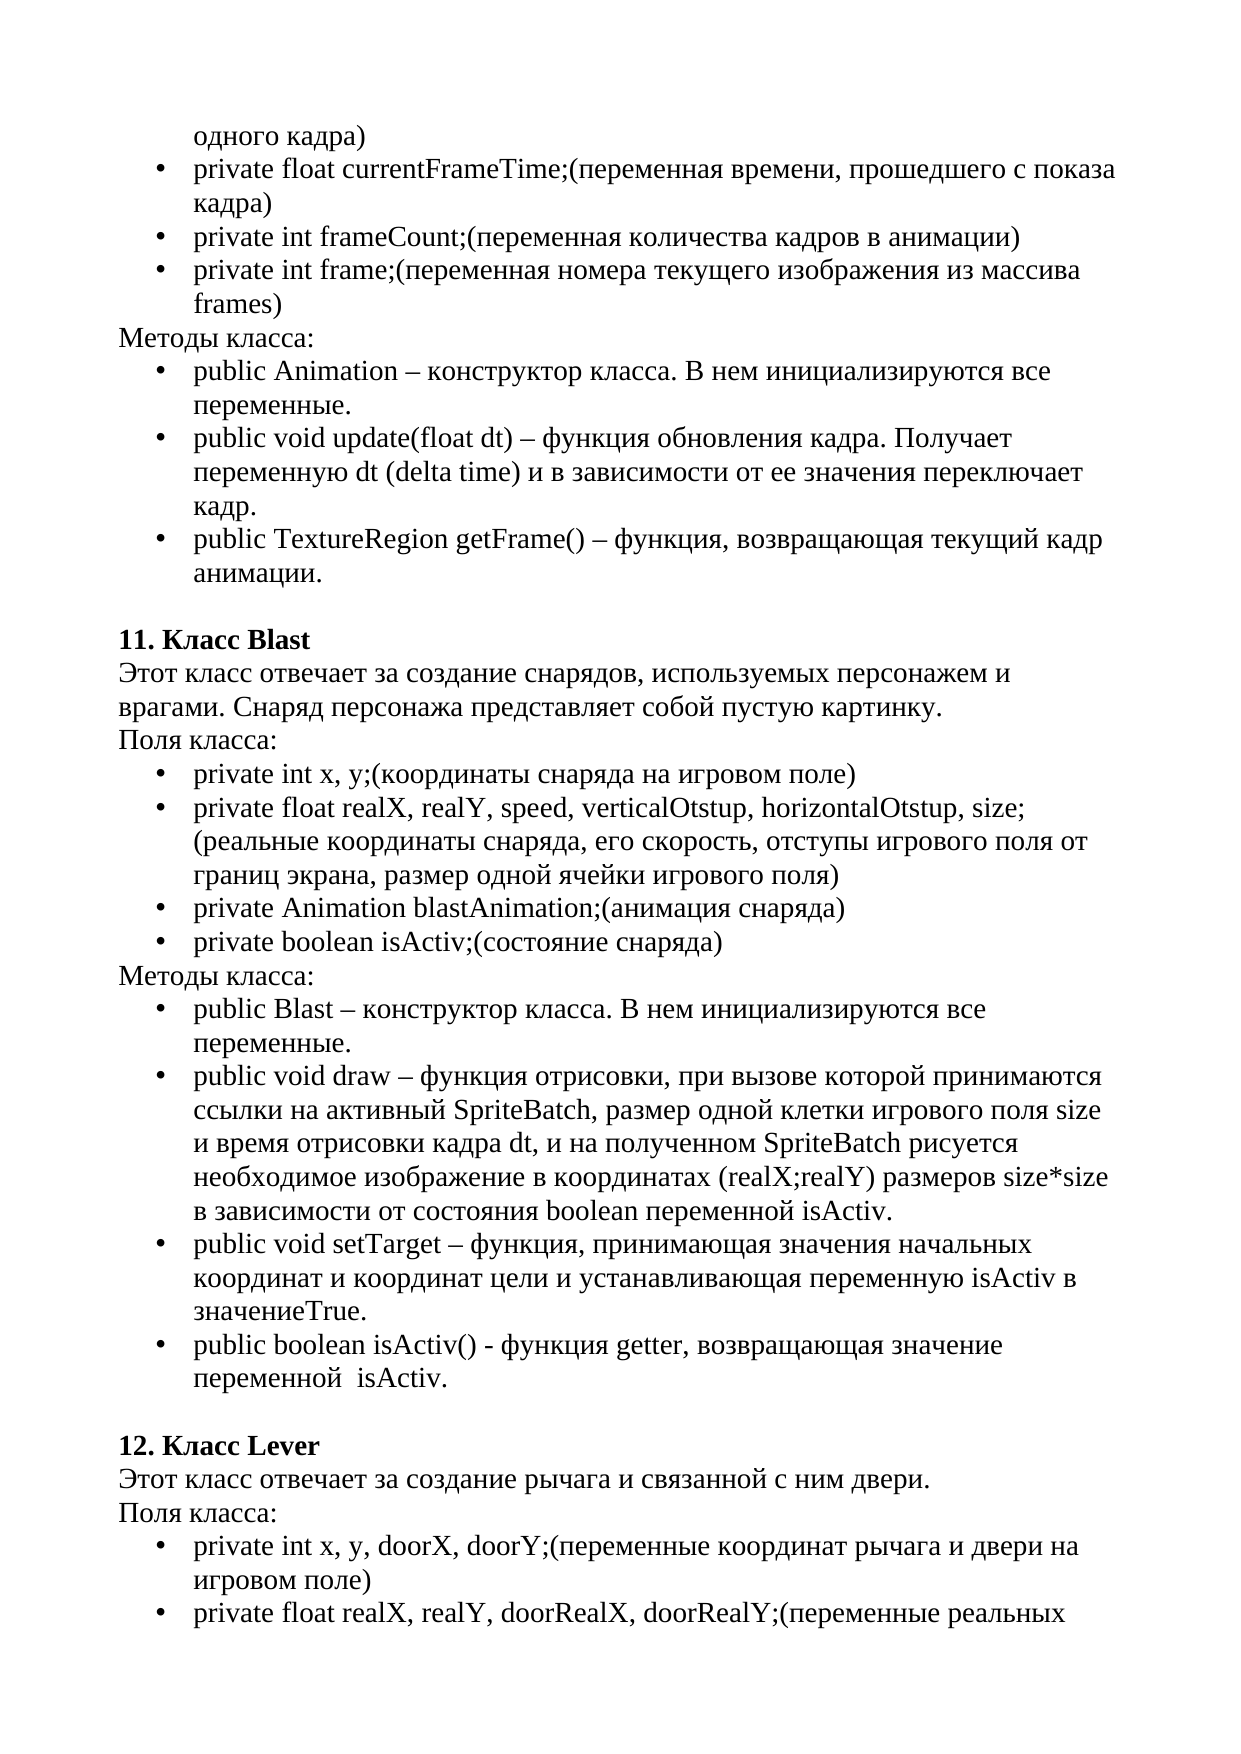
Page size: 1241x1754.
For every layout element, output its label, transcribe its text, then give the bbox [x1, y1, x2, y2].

list public void setTarget – функция, принимающая значения начальных координат и координат цели и устанавливающая переменную isActiv в значениеTrue. [156, 1226, 1122, 1327]
text Этот класс отвечает за создание рычага и связанной с ним двери. [118, 1461, 1122, 1495]
list public Blast – конструктор класса. В нем инициализируются все переменные. [156, 991, 1122, 1058]
list private int frame;(переменная номера текущего изображения из массива frames) [156, 252, 1122, 320]
list public void update(float dt) – функция обновления кадра. Получает переменную dt (delta time) и в зависимости от ее значения переключает кадр. [156, 420, 1122, 521]
list private Animation blastAnimation;(анимация снаряда) [156, 890, 1122, 924]
text 12. Класс Lever [118, 1428, 1122, 1461]
text Поля класса: [118, 1495, 1122, 1528]
list одного кадра) [156, 118, 1122, 152]
text Методы класса: [118, 320, 1122, 353]
list private float realX, realY, speed, verticalOtstup, horizontalOtstup, size;(реальные координаты снаряда, его скорость, отступы игрового поля от границ экрана, размер одной ячейки игрового поля) [156, 790, 1122, 890]
list private float realX, realY, doorRealX, doorRealY;(переменные реальных [156, 1596, 1122, 1629]
text Методы класса: [118, 958, 1122, 991]
list private int x, y;(координаты снаряда на игровом поле) [156, 756, 1122, 790]
text 11. Класс Blast [118, 622, 1122, 655]
text Этот класс отвечает за создание снарядов, используемых персонажем и врагами. Снаряд персонажа представляет собой пустую картинку. [118, 655, 1122, 722]
list private float currentFrameTime;(переменная времени, прошедшего с показа кадра) [156, 152, 1122, 219]
list private boolean isActiv;(состояние снаряда) [156, 924, 1122, 958]
list public Animation – конструктор класса. В нем инициализируются все переменные. [156, 353, 1122, 420]
list private int x, y, doorX, doorY;(переменные координат рычага и двери на игровом поле) [156, 1528, 1122, 1596]
list private int frameCount;(переменная количества кадров в анимации) [156, 219, 1122, 252]
text Поля класса: [118, 722, 1122, 756]
list public void draw – функция отрисовки, при вызове которой принимаются ссылки на активный SpriteBatch, размер одной клетки игрового поля size и время отрисовки кадра dt, и на полученном SpriteBatch рисуется необходимое изображение в координатах (realX;realY) размеров size*size в зависимости от состояния boolean переменной isActiv. [156, 1058, 1122, 1226]
list public boolean isActiv() - функция getter, возвращающая значение переменной isActiv. [156, 1327, 1122, 1394]
list public TextureRegion getFrame() – функция, возвращающая текущий кадр анимации. [156, 521, 1122, 588]
